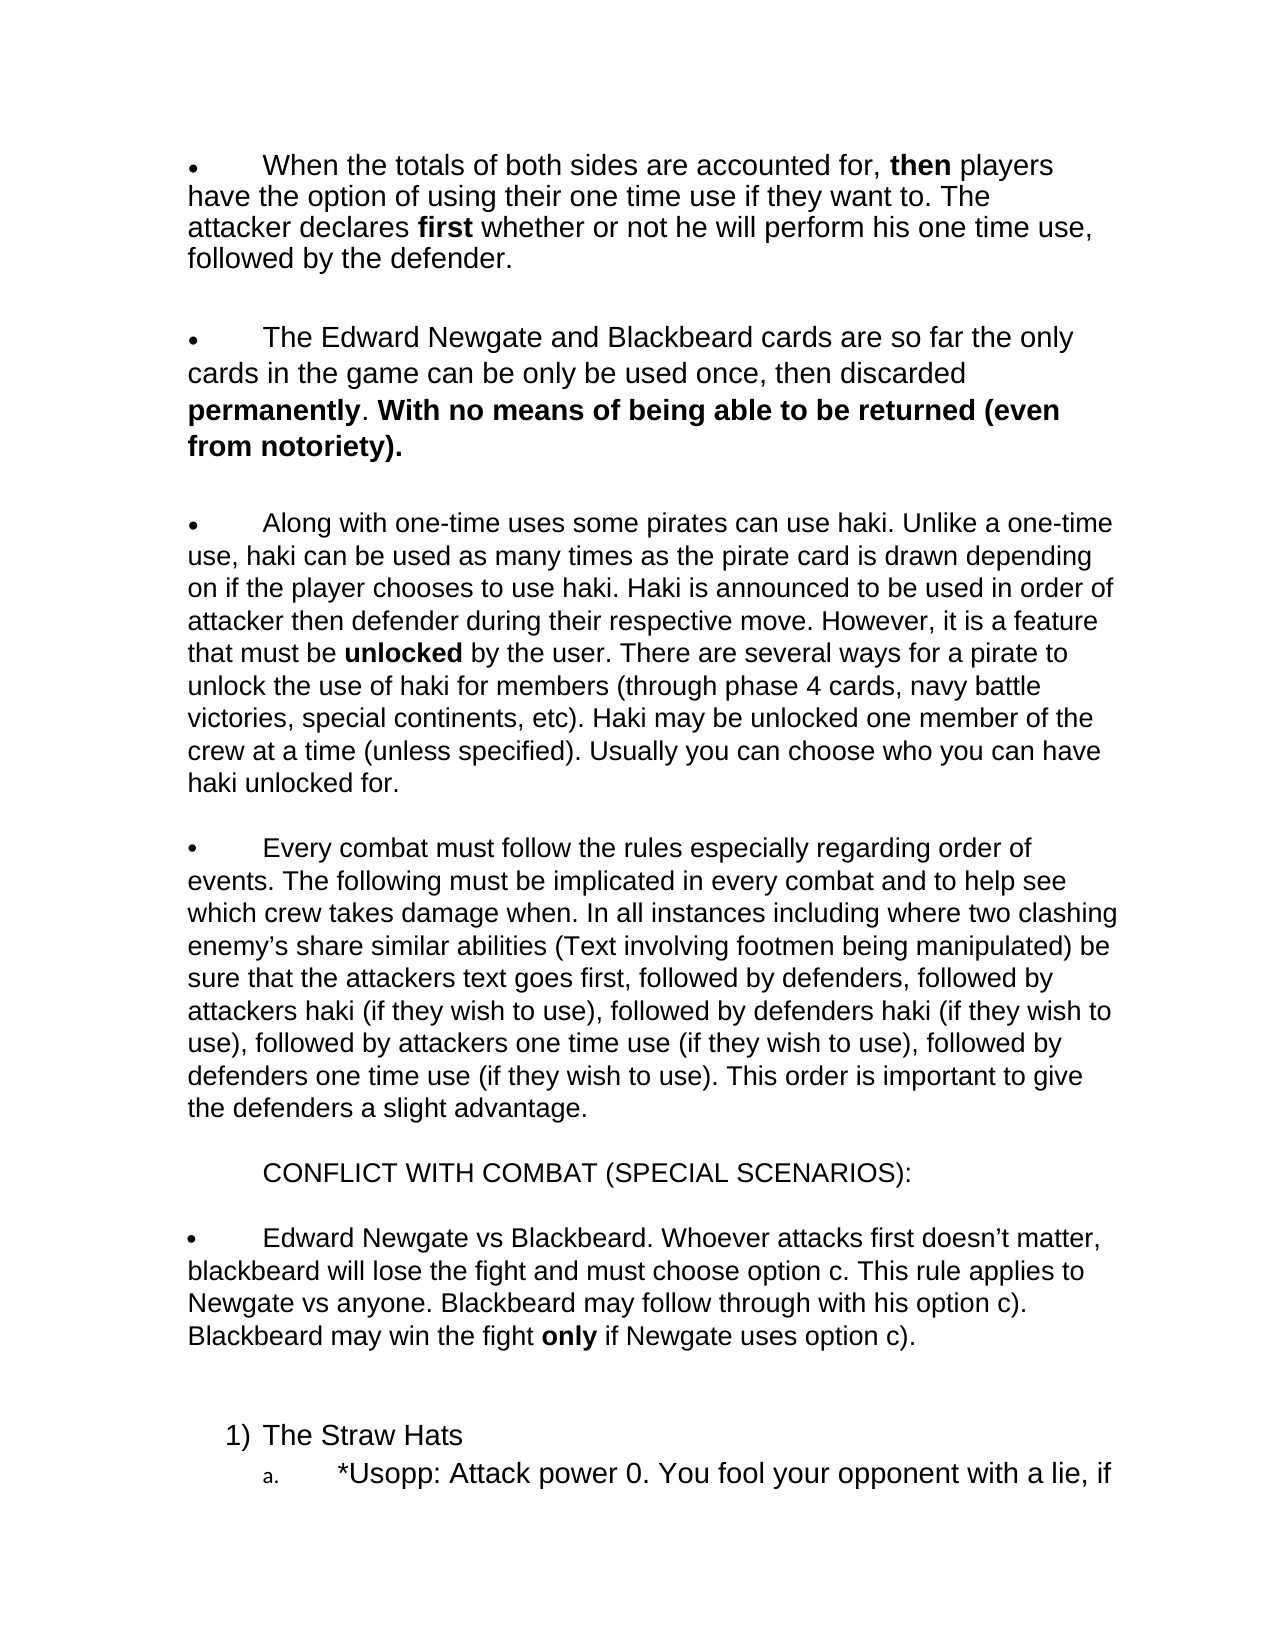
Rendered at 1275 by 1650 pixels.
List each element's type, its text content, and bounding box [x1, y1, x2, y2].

list The Edward Newgate and Blackbeard cards are so far the only cards in the game can be only be used once, then discarded permanently. With no means of being able to be returned (even from notoriety). [187, 320, 1114, 462]
list Along with one-time uses some pirates can use haki. Unlike a one-time use, haki can be used as many times as the pirate card is drawn depending on if the player chooses to use haki. Haki is announced to be used in order of attacker then defender during their respective move. However, it is a feature that must be unlocked by the user. There are several ways for a pirate to unlock the use of haki for members (through phase 4 cards, navy battle victories, special continents, etc). Haki may be unlocked one member of the crew at a time (unless specified). Usually you can choose who you can have haki unlocked for. [187, 507, 1121, 799]
list *Usopp: Attack power 0. You fool your opponent with a lie, if [262, 1458, 1117, 1490]
text CONFLICT WITH COMBAT (SPECIAL SCENARIOS): [262, 1157, 1121, 1189]
list The Straw Hats [225, 1417, 1123, 1451]
list Every combat must follow the rules especially regarding order of events. The following must be implicated in every combat and to help see which crew takes damage when. In all instances including where two clashing enemy’s share similar abilities (Text involving footmen being manipulated) be sure that the attackers text goes first, followed by defenders, followed by attackers haki (if they wish to use), followed by defenders haki (if they wish to use), followed by attackers one time use (if they wish to use), followed by defenders one time use (if they wish to use). This order is important to give the defenders a slight advantage. [187, 832, 1121, 1124]
list Edward Newgate vs Blackbeard. Whoever attacks first doesn’t matter, blackbeard will lose the fight and must choose option c. This rule applies to Newgate vs anyone. Blackbeard may follow through with his option c). Blackbeard may win the fight only if Newgate uses option c). [187, 1222, 1121, 1351]
list When the totals of both sides are accounted for, then players have the option of using their one time use if they want to. The attacker declares first whether or not he will perform his one time use, followed by the defender. [187, 150, 1098, 275]
